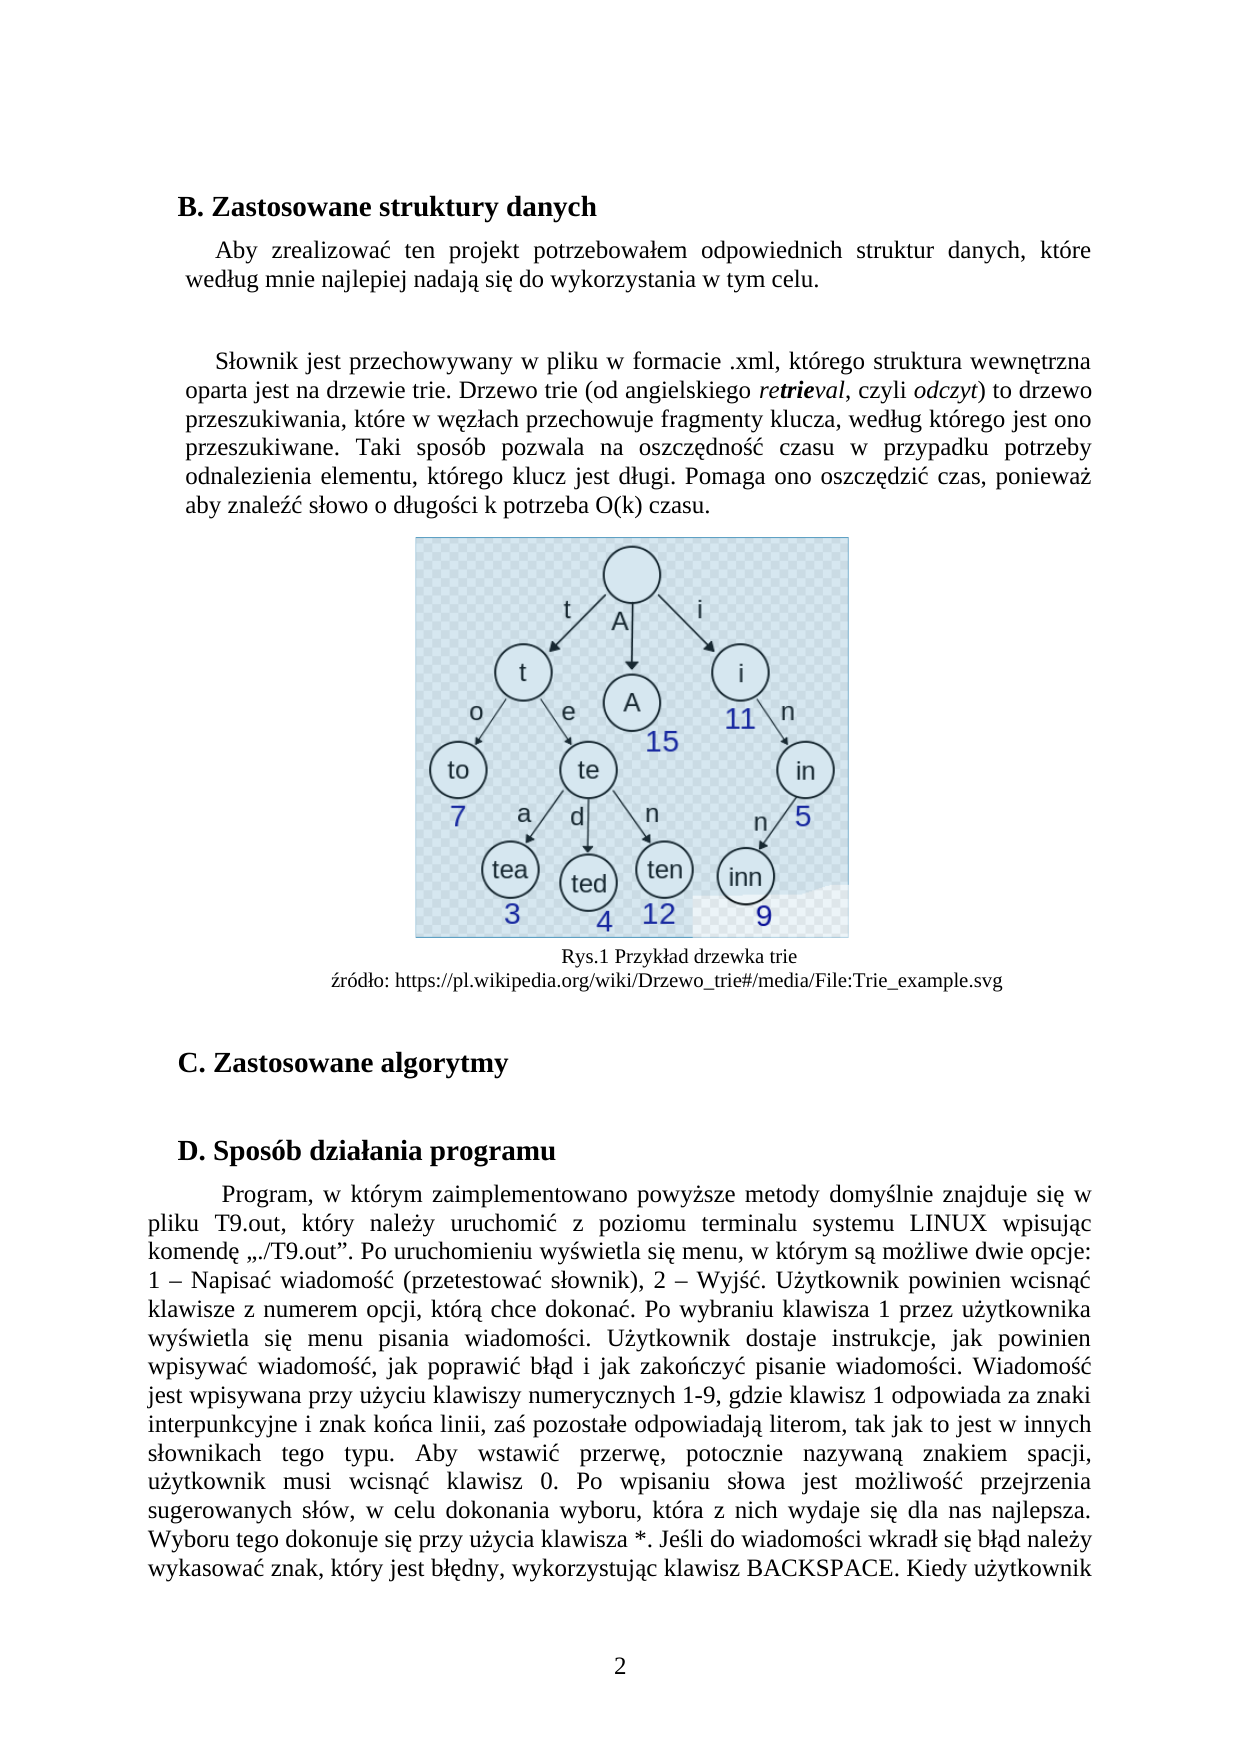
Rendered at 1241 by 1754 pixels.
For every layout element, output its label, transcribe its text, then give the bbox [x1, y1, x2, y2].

text Aby zrealizować ten projekt potrzebowałem odpowiednich struktur danych, które według mnie najlepiej nadają się do wykorzystania w tym celu. [185, 235, 1092, 292]
text B. Zastosowane struktury danych [148, 189, 1092, 222]
text Program, w którym zaimplementowano powyższe metody domyślnie znajduje się w pliku T9.out, który należy uruchomić z poziomu terminalu systemu LINUX wpisując komendę „./T9.out”. Po uruchomieniu wyświetla się menu, w którym są możliwe dwie opcje: 1 – Napisać wiadomość (przetestować słownik), 2 – Wyjść. Użytkownik powinien wcisnąć klawisze z numerem opcji, którą chce dokonać. Po wybraniu klawisza 1 przez użytkownika wyświetla się menu pisania wiadomości. Użytkownik dostaje instrukcje, jak powinien wpisywać wiadomość, jak poprawić błąd i jak zakończyć pisanie wiadomości. Wiadomość jest wpisywana przy użyciu klawiszy numerycznych 1-9, gdzie klawisz 1 odpowiada za znaki interpunkcyjne i znak końca linii, zaś pozostałe odpowiadają literom, tak jak to jest w innych słownikach tego typu. Aby wstawić przerwę, potocznie nazywaną znakiem spacji, użytkownik musi wcisnąć klawisz 0. Po wpisaniu słowa jest możliwość przejrzenia sugerowanych słów, w celu dokonania wyboru, która z nich wydaje się dla nas najlepsza. Wyboru tego dokonuje się przy użycia klawisza *. Jeśli do wiadomości wkradł się błąd należy wykasować znak, który jest błędny, wykorzystując klawisz BACKSPACE. Kiedy użytkownik [148, 1179, 1092, 1581]
text Rys.1 Przykład drzewka trie źródło: https://pl.wikipedia.org/wiki/Drzewo_trie#/media/File:Trie_example.svg [241, 944, 1092, 992]
text D. Sposób działania programu [148, 1133, 1092, 1166]
text C. Zastosowane algorytmy [148, 1046, 1092, 1079]
text Słownik jest przechowywany w pliku w formacie .xml, którego struktura wewnętrzna oparta jest na drzewie trie. Drzewo trie (od angielskiego retrieval, czyli odczyt) to drzewo przeszukiwania, które w węzłach przechowuje fragmenty klucza, według którego jest ono przeszukiwane. Taki sposób pozwala na oszczędność czasu w przypadku potrzeby odnalezienia elementu, którego klucz jest długi. Pomaga ono oszczędzić czas, ponieważ aby znaleźć słowo o długości k potrzeba O(k) czasu. [185, 346, 1092, 519]
picture [415, 537, 849, 938]
